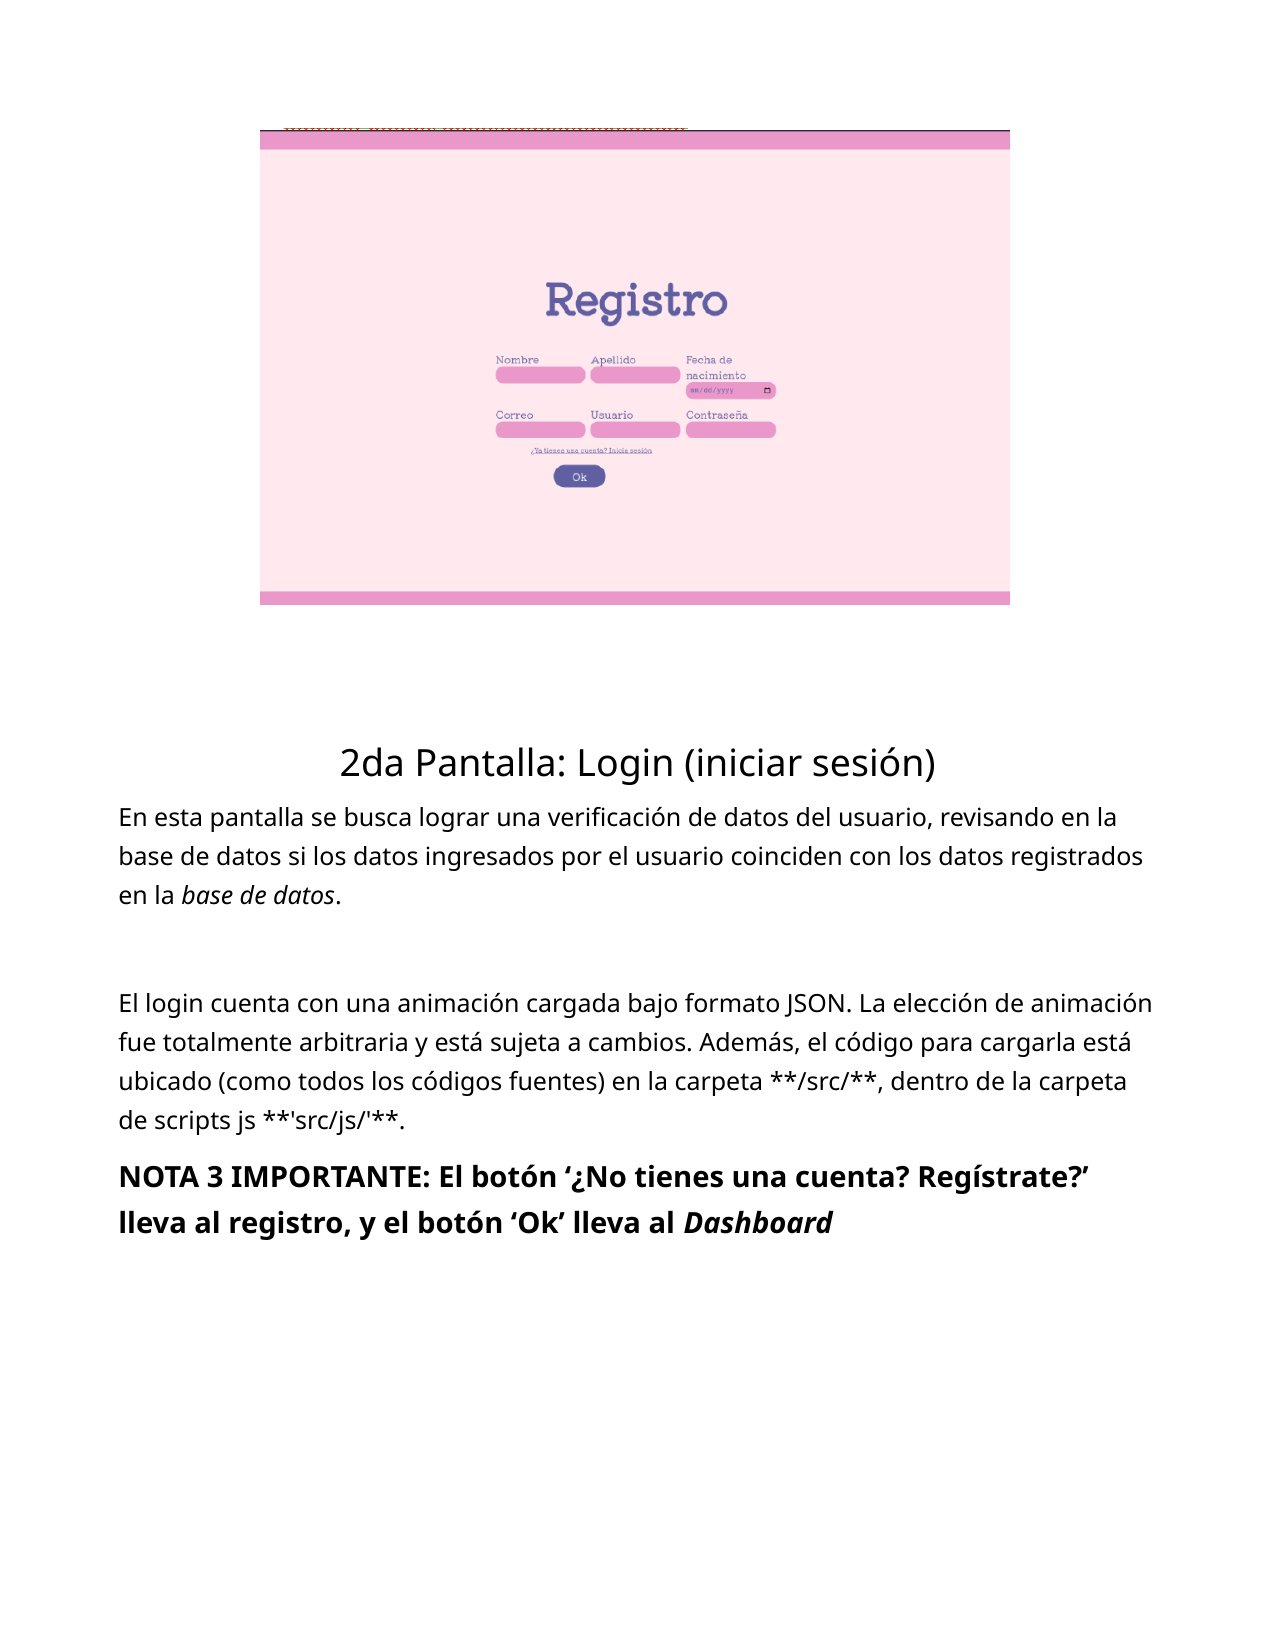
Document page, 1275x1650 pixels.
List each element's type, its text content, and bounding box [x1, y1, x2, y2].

text El login cuenta con una animación cargada bajo formato JSON. La elección de animación fue totalmente arbitraria y está sujeta a cambios. Además, el código para cargarla está ubicado (como todos los códigos fuentes) en la carpeta **/src/**, dentro de la carpeta de scripts js **'src/js/'**. [118, 985, 1157, 1137]
text En esta pantalla se busca lograr una verificación de datos del usuario, revisando en la base de datos si los datos ingresados por el usuario coinciden con los datos registrados en la base de datos. [118, 799, 1157, 912]
text NOTA 3 IMPORTANTE: El botón ‘¿No tienes una cuenta? Regístrate?’ lleva al registro, y el botón ‘Ok’ lleva al Dashboard [118, 1157, 1157, 1242]
picture [259, 128, 1011, 605]
subtitle 2da Pantalla: Login (iniciar sesión) [118, 736, 1157, 787]
